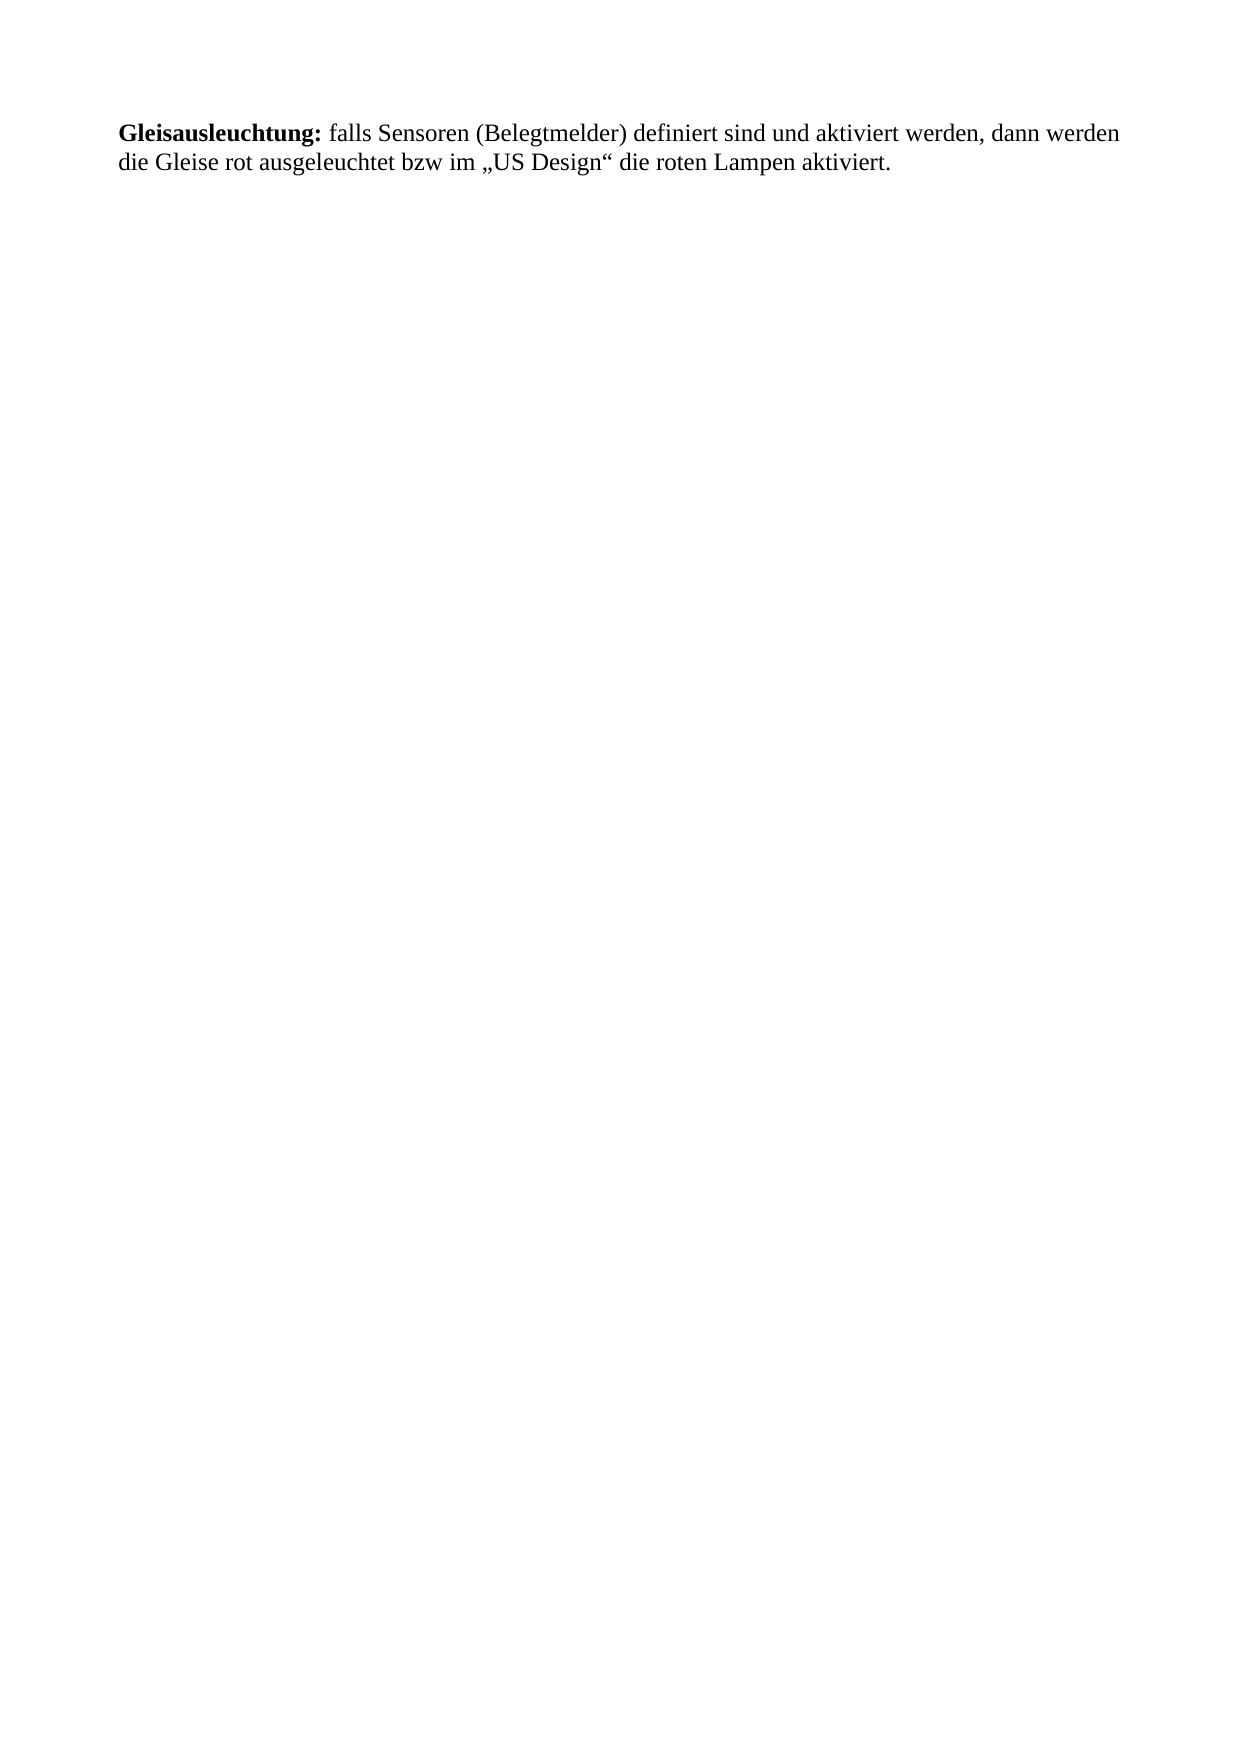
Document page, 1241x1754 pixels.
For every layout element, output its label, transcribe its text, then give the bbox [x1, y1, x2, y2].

text Gleisausleuchtung: falls Sensoren (Belegtmelder) definiert sind und aktiviert werden, dann werden die Gleise rot ausgeleuchtet bzw im „US Design“ die roten Lampen aktiviert. [118, 118, 1122, 176]
